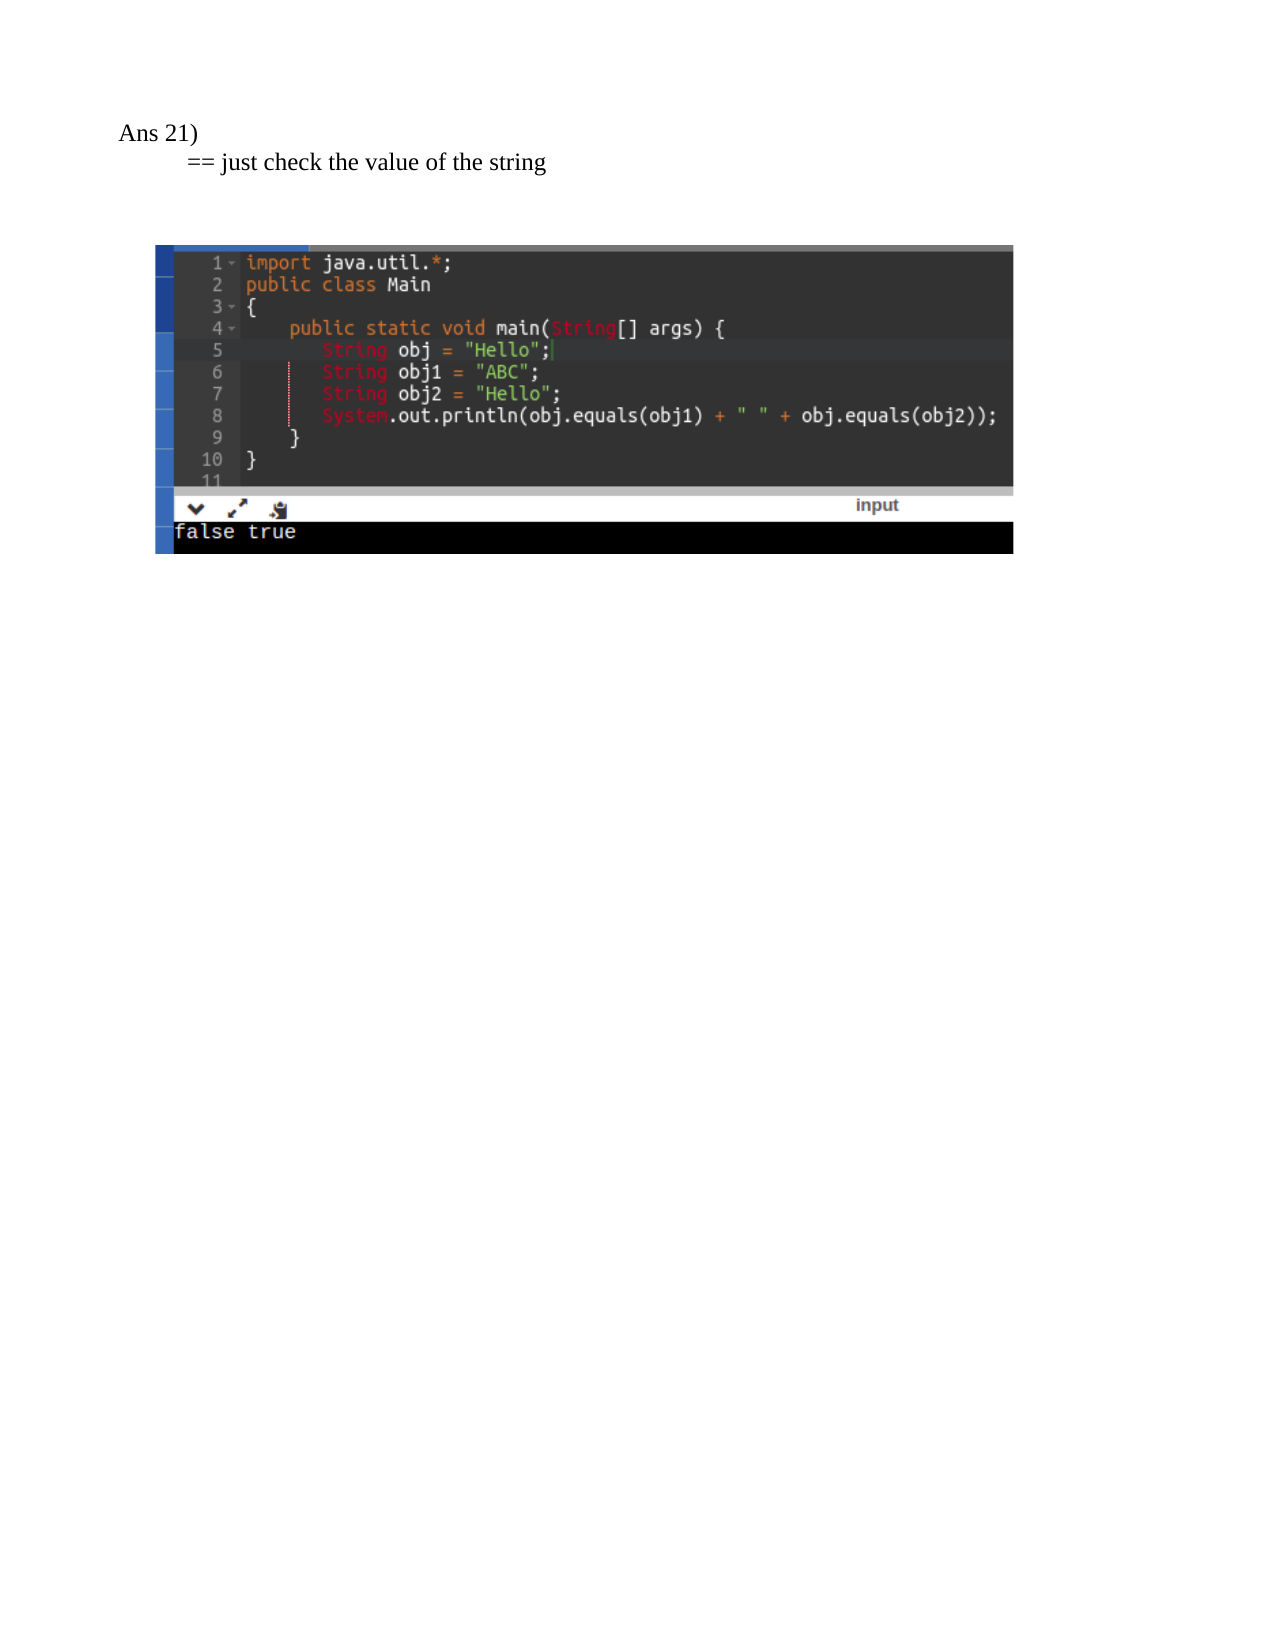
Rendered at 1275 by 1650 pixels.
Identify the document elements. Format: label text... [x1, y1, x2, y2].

text == just check the value of the string [118, 147, 1157, 176]
text Ans 21) [118, 118, 1157, 147]
picture [155, 245, 1014, 554]
